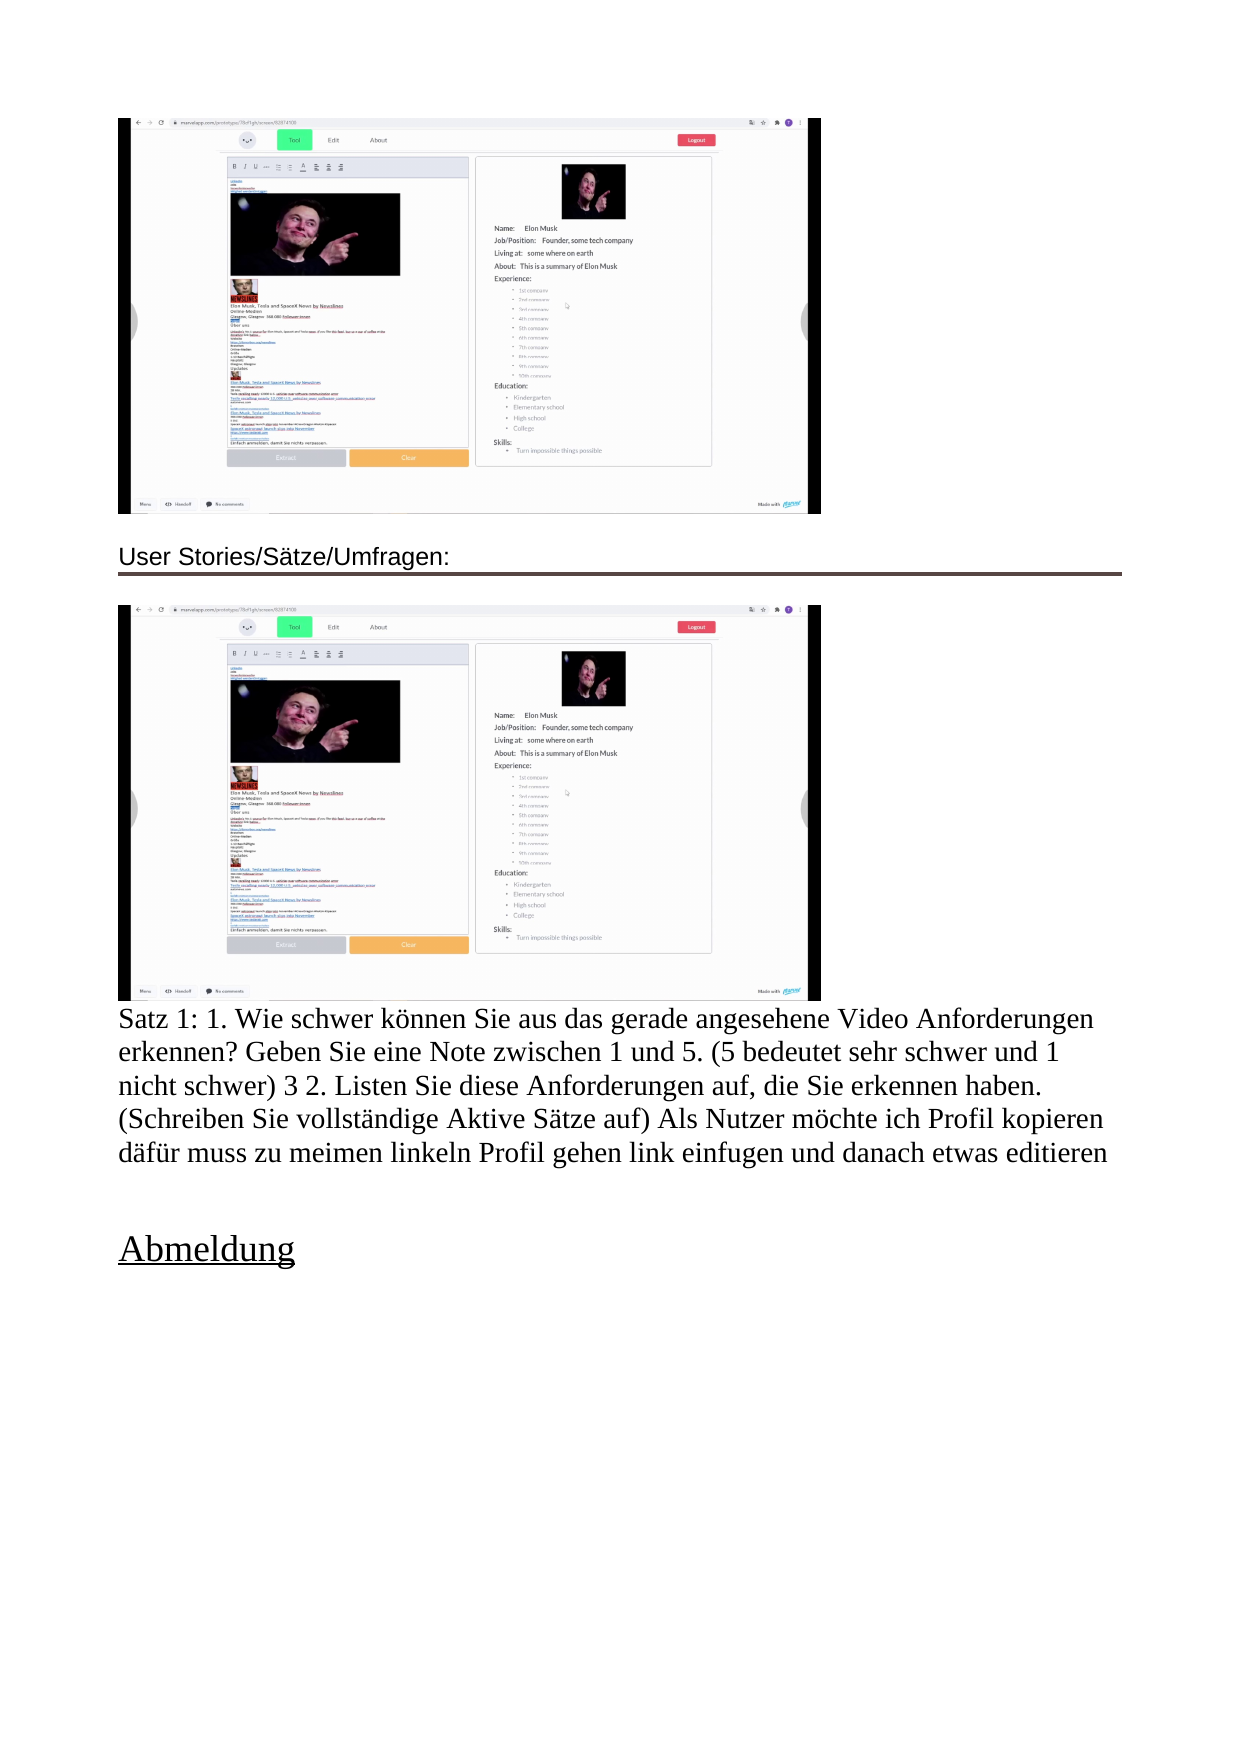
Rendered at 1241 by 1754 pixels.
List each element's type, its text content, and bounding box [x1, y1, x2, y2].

picture [118, 605, 821, 1001]
text Satz 1: 1. Wie schwer können Sie aus das gerade angesehene Video Anforderungen erkennen? Geben Sie eine Note zwischen 1 und 5. (5 bedeutet sehr schwer und 1 nicht schwer) 3 2. Listen Sie diese Anforderungen auf, die Sie erkennen haben. (Schreiben Sie vollständige Aktive Sätze auf) Als Nutzer möchte ich Profil kopieren däfür muss zu meimen linkeln Profil gehen link einfugen und danach etwas editieren [118, 1001, 1122, 1169]
subtitle Abmeldung [118, 1226, 1122, 1269]
text User Stories/Sätze/Umfragen: [118, 542, 1122, 572]
picture [118, 118, 821, 514]
